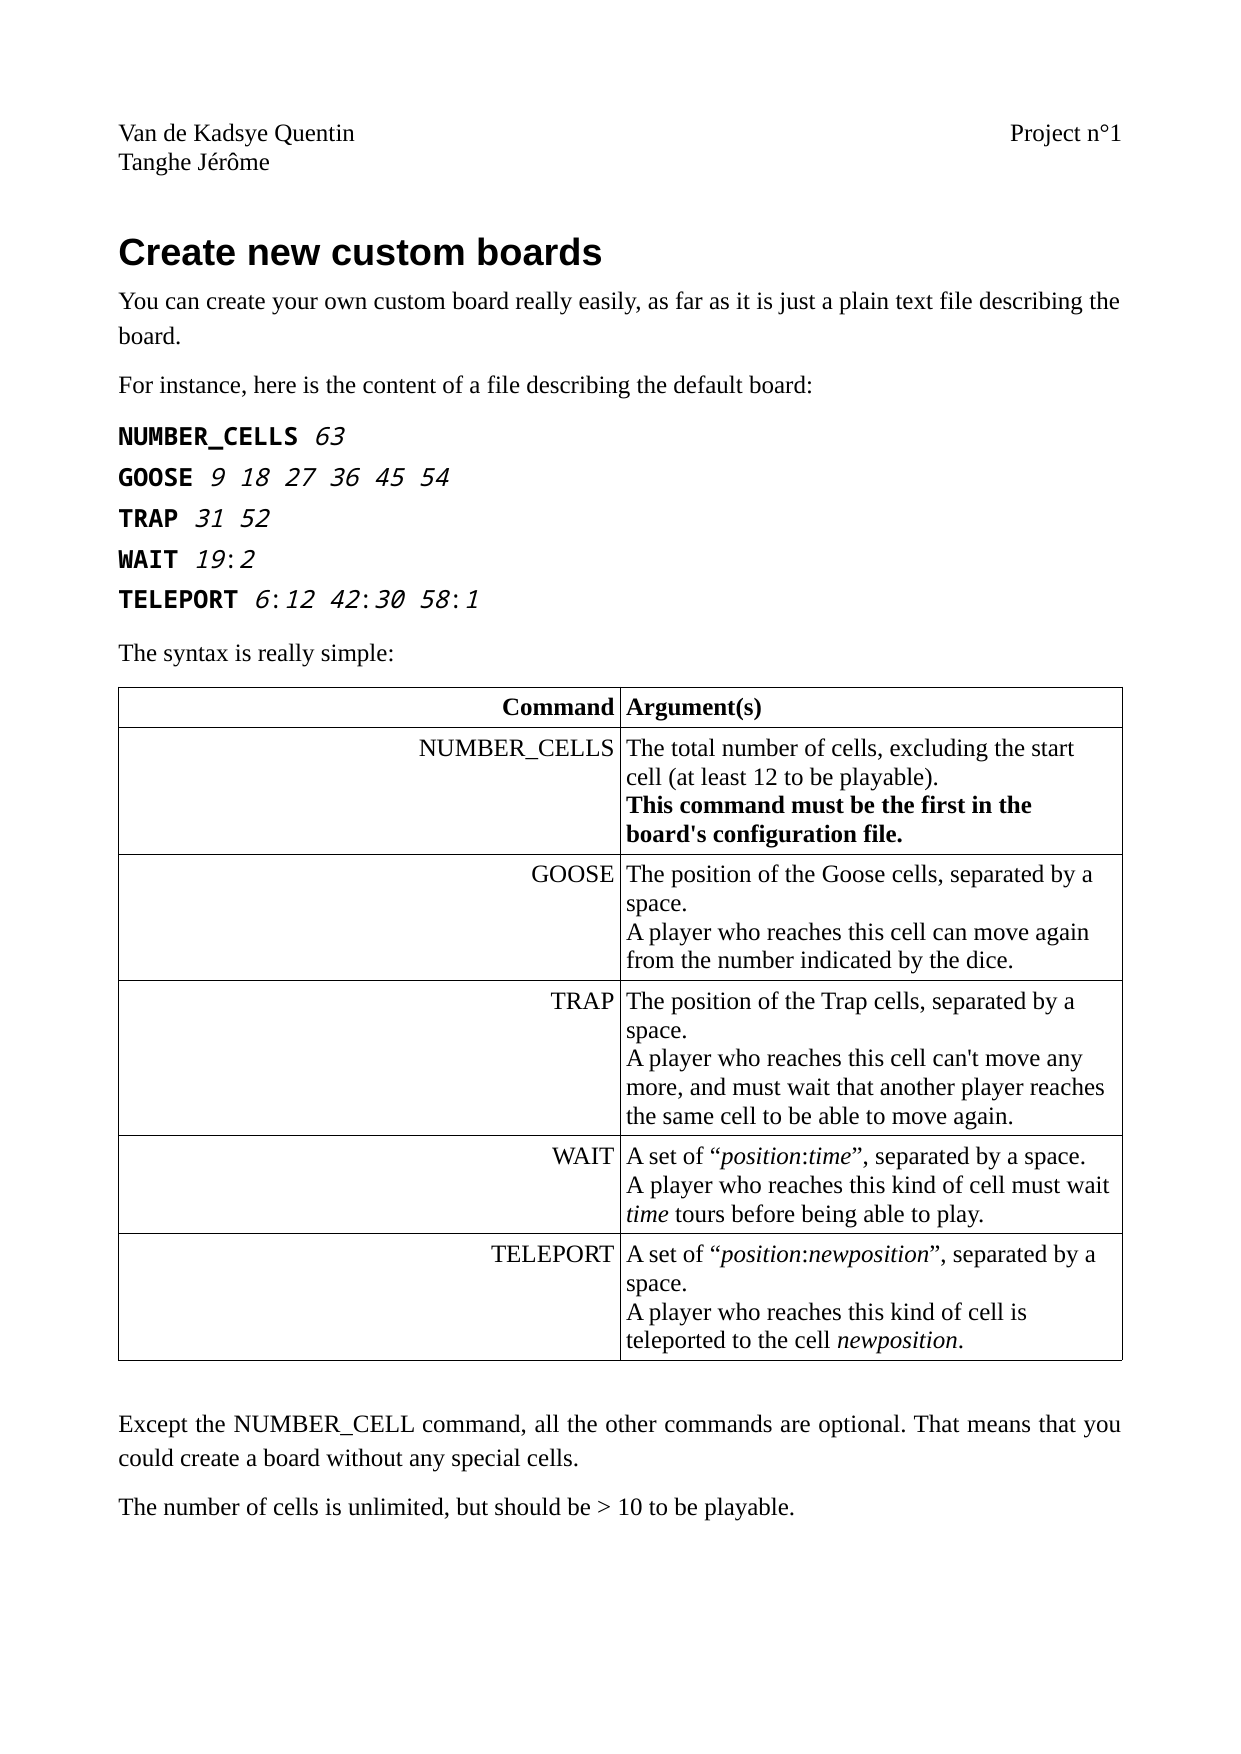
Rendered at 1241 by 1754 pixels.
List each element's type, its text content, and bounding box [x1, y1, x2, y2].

text Except the NUMBER_CELL command, all the other commands are optional. That means that you could create a board without any special cells. [118, 1409, 1122, 1472]
text The syntax is really simple: [118, 638, 1122, 666]
table_cell TRAP [119, 981, 620, 1135]
table_cell The position of the Trap cells, separated by a space. A player who reaches this cell can't move any more, and must wait that another player reaches the same cell to be able to move again. [621, 981, 1122, 1135]
table_cell WAIT [119, 1136, 620, 1233]
table_header Argument(s) [621, 688, 1122, 727]
table_header Command [119, 688, 620, 727]
table_cell TELEPORT [119, 1234, 620, 1360]
text The number of cells is unlimited, but should be > 10 to be playable. [118, 1492, 1122, 1521]
table_cell NUMBER_CELLS [119, 728, 620, 853]
table_cell The position of the Goose cells, separated by a space. A player who reaches this cell can move again from the number indicated by the dice. [621, 855, 1122, 980]
text NUMBER_CELLS 63 GOOSE 9 18 27 36 45 54 TRAP 31 52 WAIT 19:2 TELEPORT 6:12 42:30 58:1 [118, 419, 1122, 616]
subtitle Create new custom boards [118, 230, 1122, 274]
table_cell GOOSE [119, 855, 620, 980]
text For instance, here is the content of a file describing the default board: [118, 370, 1122, 398]
table_cell A set of “position:newposition”, separated by a space. A player who reaches this kind of cell is teleported to the cell newposition. [621, 1234, 1122, 1360]
table_cell A set of “position:time”, separated by a space. A player who reaches this kind of cell must wait time tours before being able to play. [621, 1136, 1122, 1233]
text You can create your own custom board really easily, as far as it is just a plain text file describing the board. [118, 286, 1122, 349]
table_cell The total number of cells, excluding the start cell (at least 12 to be playable). This command must be the first in the board's configuration file. [621, 728, 1122, 853]
